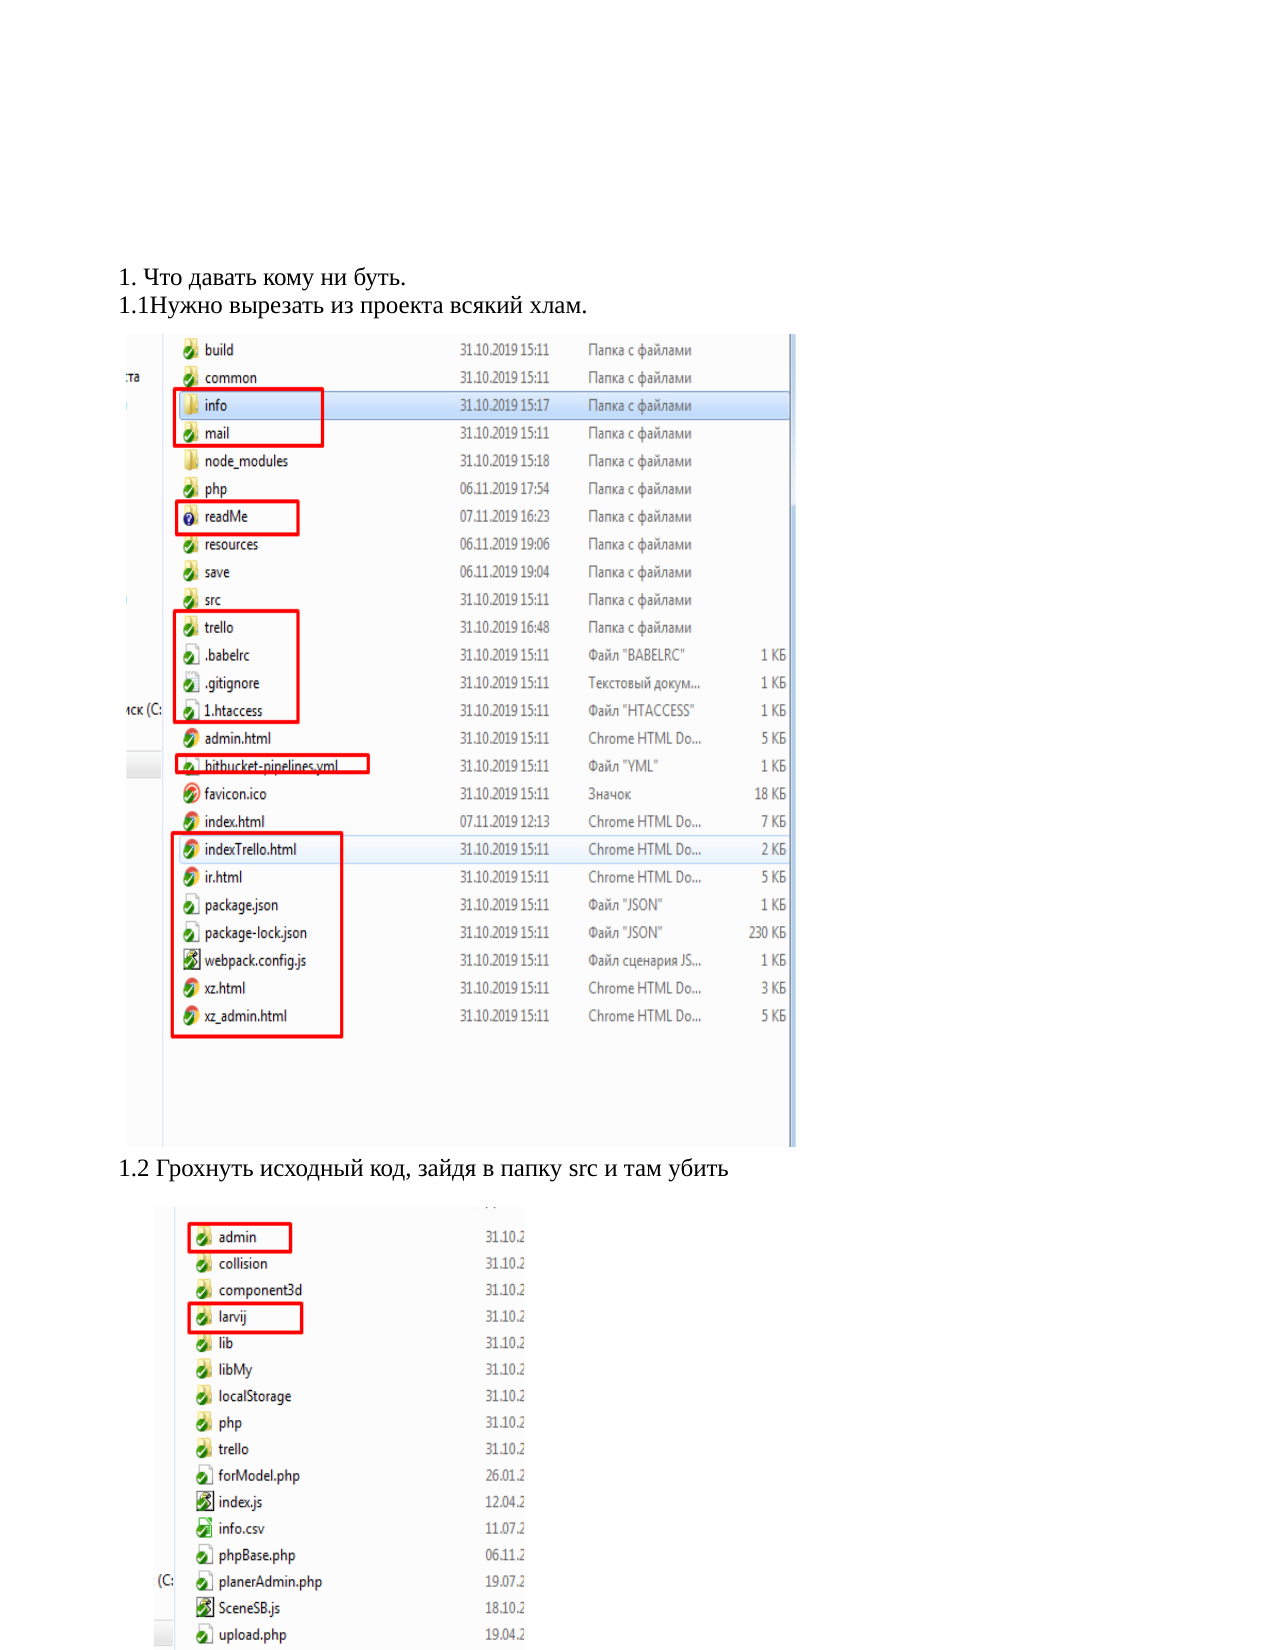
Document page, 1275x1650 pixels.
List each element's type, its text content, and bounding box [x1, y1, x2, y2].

text 1. Что давать кому ни буть. [118, 262, 1157, 291]
text 1.1Нужно вырезать из проекта всякий хлам. [118, 291, 1157, 319]
picture [126, 334, 796, 1147]
picture [153, 1207, 525, 1650]
text 1.2 Грохнуть исходный код, зайдя в папку src и там убить [118, 1153, 1157, 1182]
